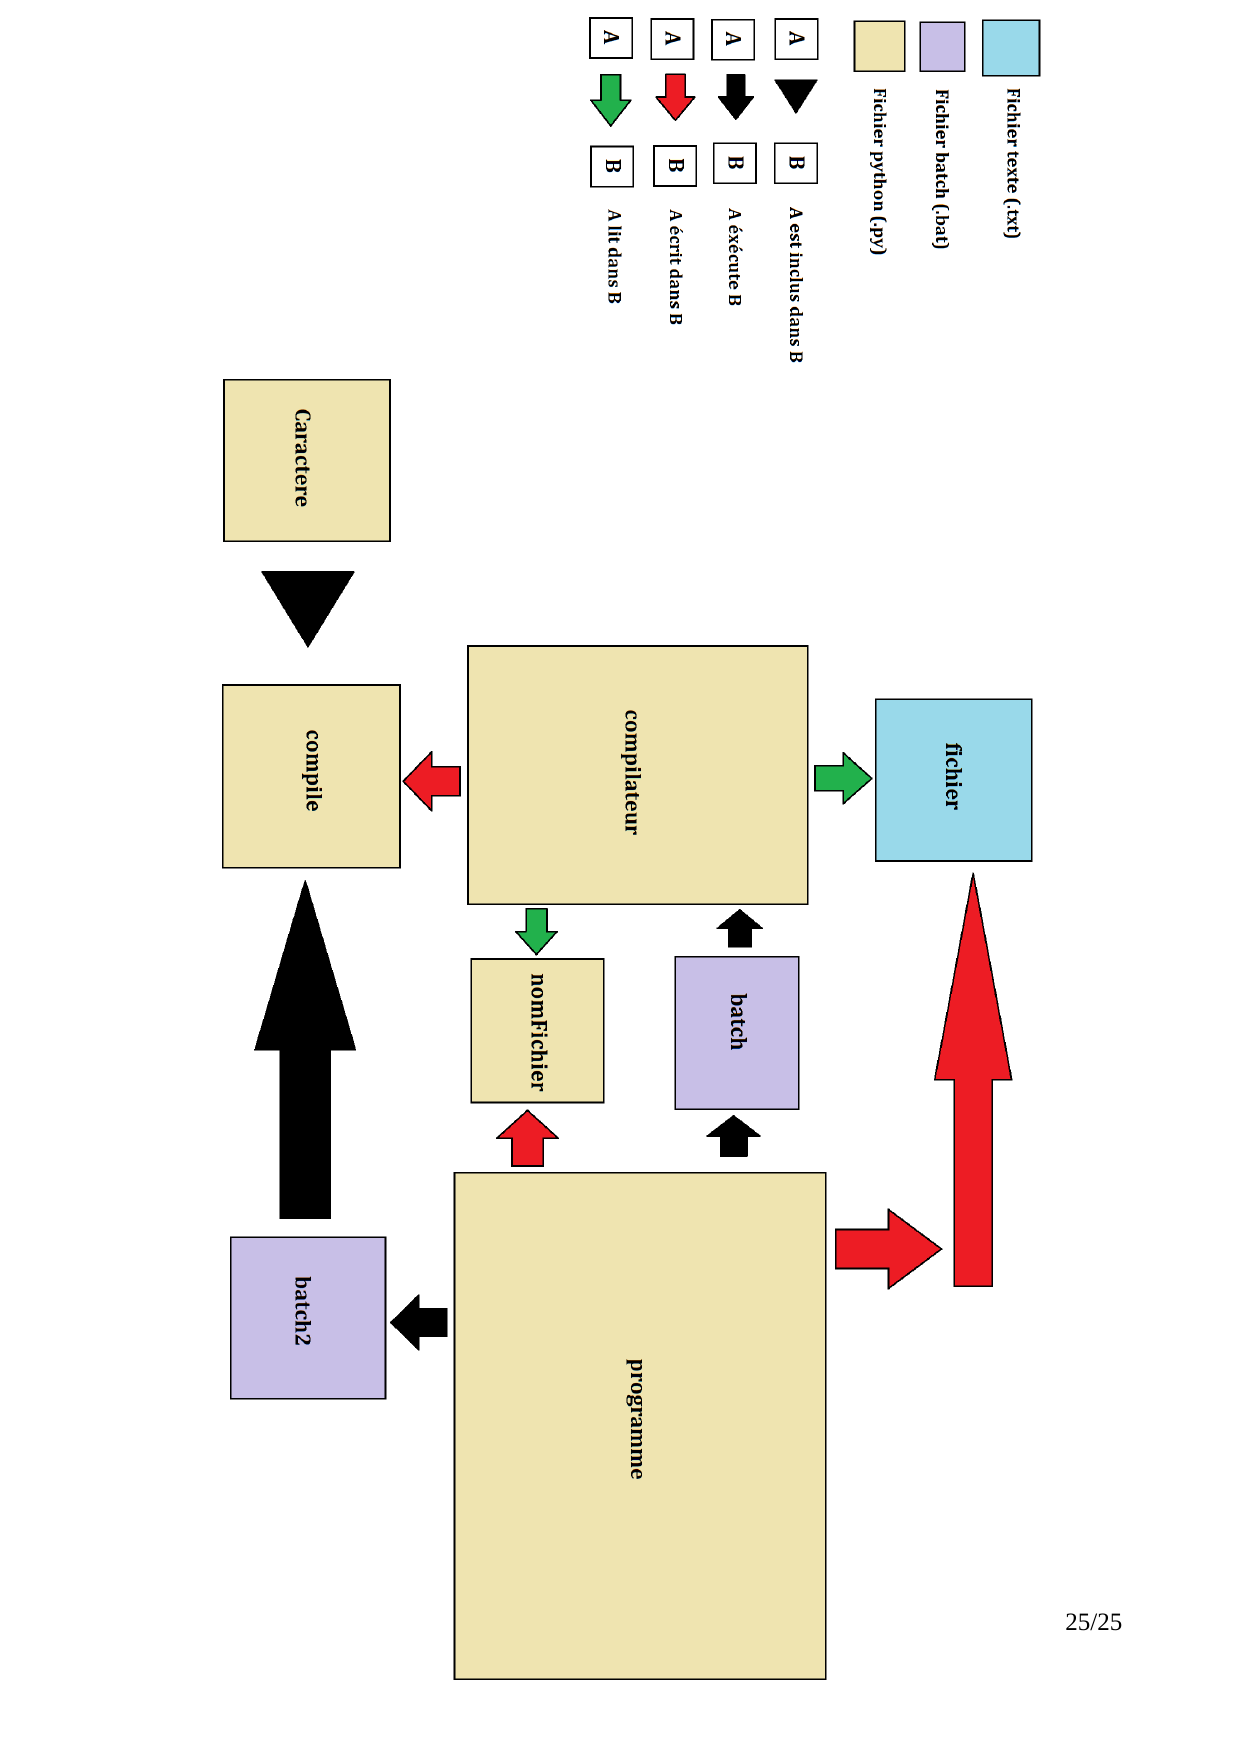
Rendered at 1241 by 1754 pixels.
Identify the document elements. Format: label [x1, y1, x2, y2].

picture [181, 0, 1059, 1754]
